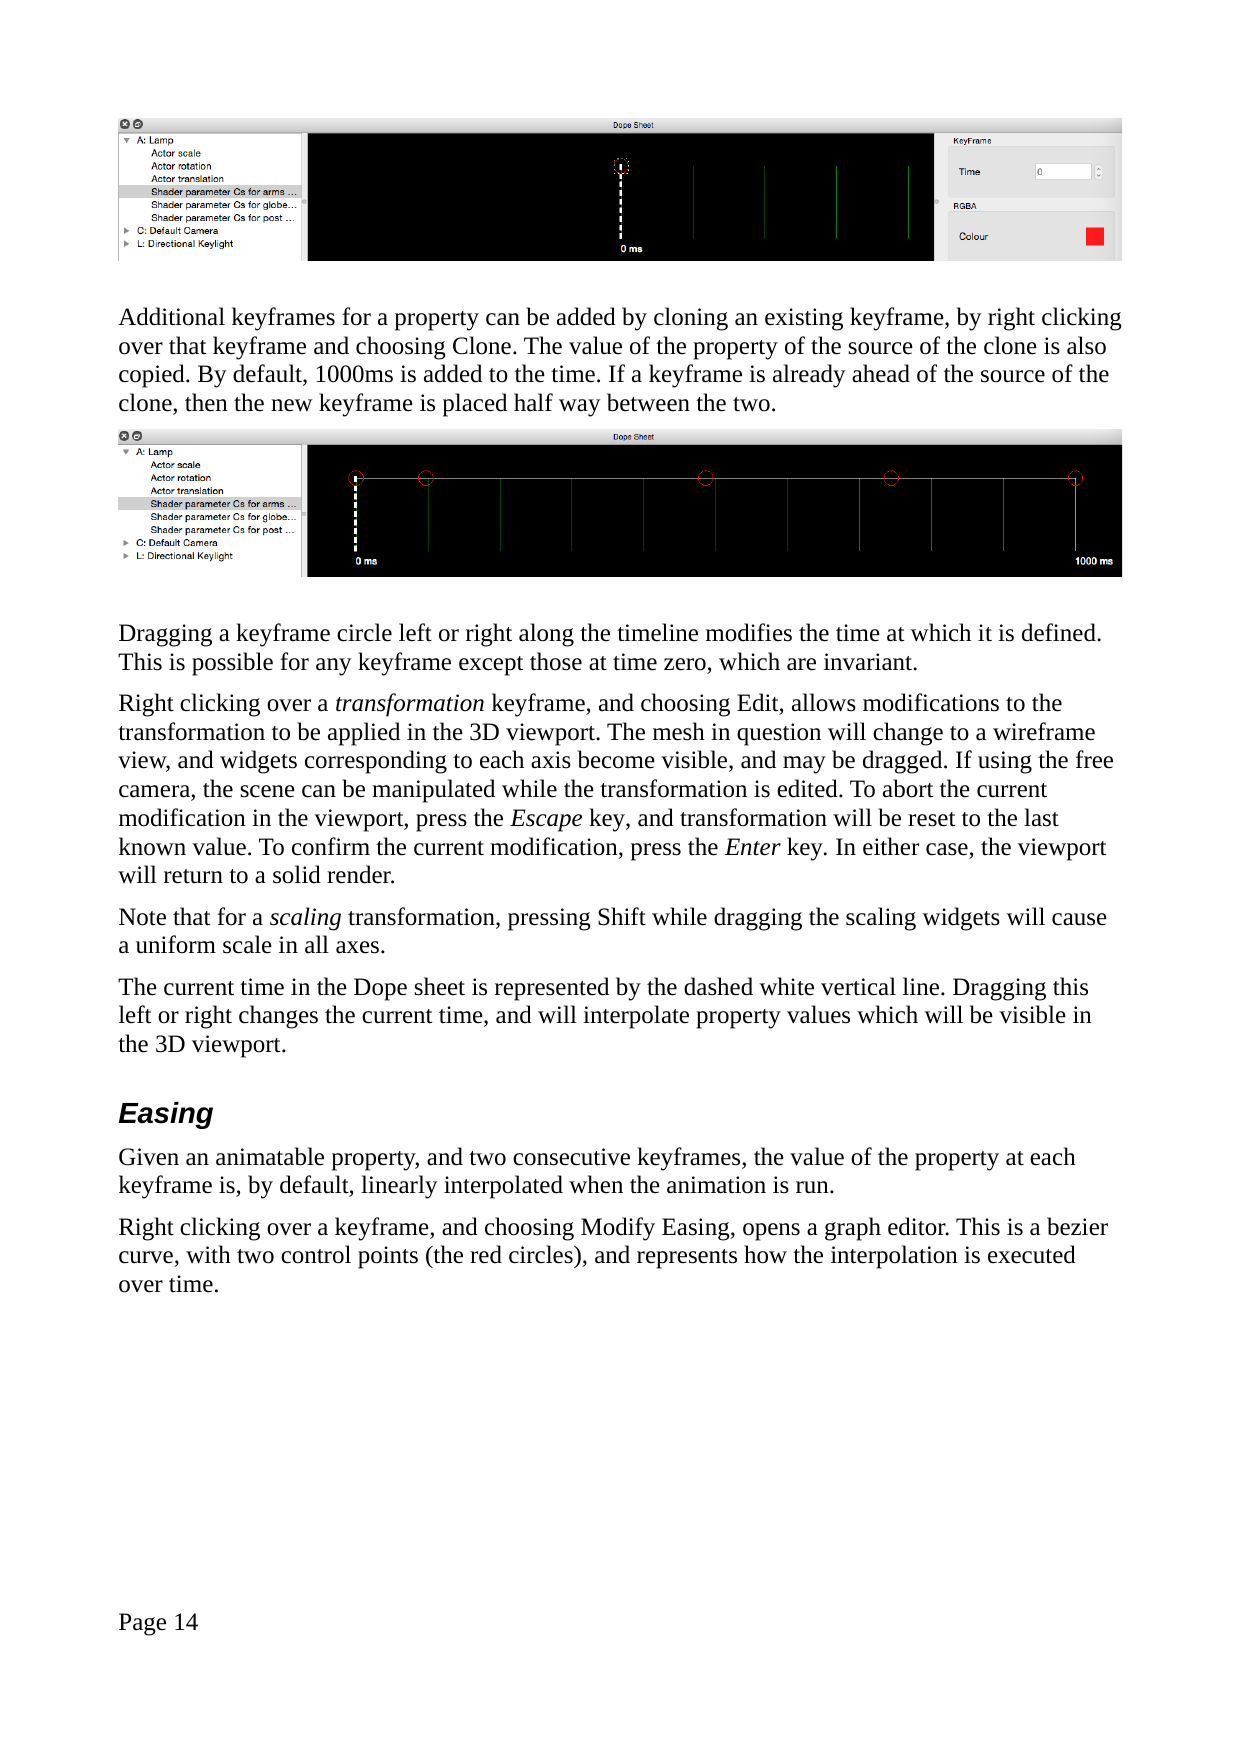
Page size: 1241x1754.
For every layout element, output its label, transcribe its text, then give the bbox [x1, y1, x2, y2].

text Note that for a scaling transformation, pressing Shift while dragging the scaling widgets will cause a uniform scale in all axes. [118, 902, 1122, 959]
subtitle Easing [118, 1096, 1122, 1129]
picture [118, 118, 1123, 261]
picture [118, 429, 1123, 577]
text Dragging a keyframe circle left or right along the timeline modifies the time at which it is defined. This is possible for any keyframe except those at time zero, which are invariant. [118, 618, 1122, 676]
text Right clicking over a transformation keyframe, and choosing Edit, allows modifications to the transformation to be applied in the 3D viewport. The mesh in question will change to a wireframe view, and widgets corresponding to each axis become visible, and may be dragged. If using the free camera, the scene can be manipulated while the transformation is edited. To abort the current modification in the viewport, press the Escape key, and transformation will be reset to the last known value. To confirm the current modification, press the Enter key. In either case, the viewport will return to a solid render. [118, 688, 1122, 889]
text Right clicking over a keyframe, and choosing Modify Easing, opens a graph editor. This is a bezier curve, with two control points (the red circles), and represents how the interpolation is executed over time. [118, 1212, 1122, 1298]
text The current time in the Dope sheet is represented by the dashed white vertical line. Dragging this left or right changes the current time, and will interpolate property values which will be visible in the 3D viewport. [118, 972, 1122, 1058]
text Additional keyframes for a property can be added by cloning an existing keyframe, by right clicking over that keyframe and choosing Clone. The value of the property of the source of the clone is also copied. By default, 1000ms is added to the time. If a keyframe is already ahead of the source of the clone, then the new keyframe is placed half way between the two. [118, 302, 1122, 417]
text Given an animatable property, and two consecutive keyframes, the value of the property at each keyframe is, by default, linearly interpolated when the animation is run. [118, 1142, 1122, 1199]
